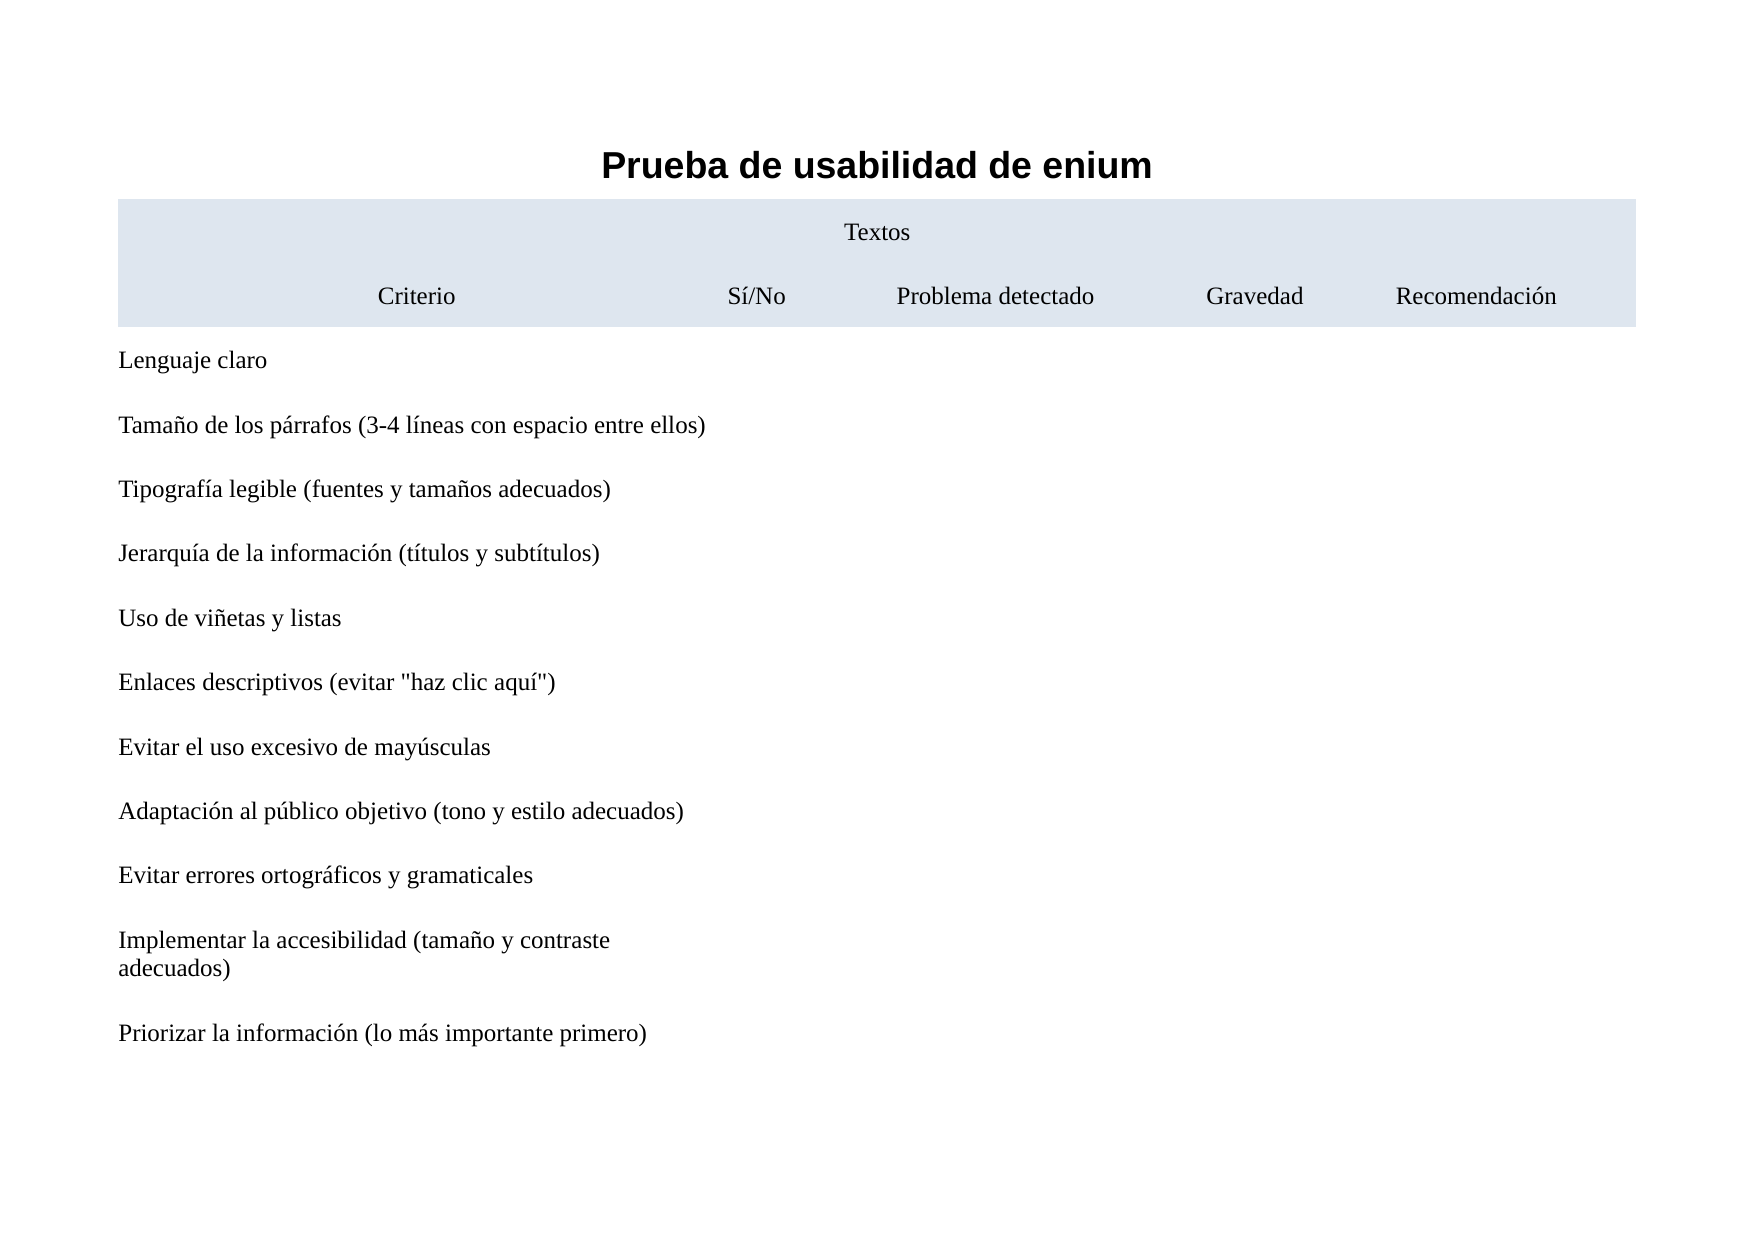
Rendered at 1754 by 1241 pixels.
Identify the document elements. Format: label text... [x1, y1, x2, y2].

table_cell [798, 392, 1193, 456]
table_cell [715, 1000, 798, 1064]
table_cell [1193, 328, 1316, 392]
table_cell [798, 328, 1193, 392]
table_cell [798, 843, 1193, 907]
table_cell [798, 456, 1193, 521]
table_cell [1316, 714, 1636, 778]
table_cell Uso de viñetas y listas [118, 585, 715, 649]
table_cell Gravedad [1193, 263, 1316, 327]
table_cell Sí/No [715, 263, 798, 327]
subtitle Prueba de usabilidad de enium [118, 143, 1636, 186]
table_cell [1316, 778, 1636, 842]
table_cell [1193, 1000, 1316, 1064]
table_cell [1316, 649, 1636, 714]
table_cell [1316, 328, 1636, 392]
table_cell Recomendación [1316, 263, 1636, 327]
table_cell [1193, 907, 1316, 1000]
table_cell [715, 843, 798, 907]
table_cell [1316, 521, 1636, 585]
table_cell [715, 328, 798, 392]
table_cell [1316, 907, 1636, 1000]
table_cell [715, 585, 798, 649]
table_cell [1193, 778, 1316, 842]
table_cell [715, 778, 798, 842]
table_cell [1193, 585, 1316, 649]
table_cell Jerarquía de la información (títulos y subtítulos) [118, 521, 715, 585]
table_cell [798, 714, 1193, 778]
table_cell [715, 649, 798, 714]
table_cell [715, 907, 798, 1000]
table_cell [1316, 456, 1636, 521]
table_cell Tamaño de los párrafos (3-4 líneas con espacio entre ellos) [118, 392, 715, 456]
table_cell [1193, 392, 1316, 456]
table_cell [1193, 456, 1316, 521]
table_cell [1316, 1000, 1636, 1064]
table_cell [715, 714, 798, 778]
table_cell [1193, 521, 1316, 585]
table_cell [798, 649, 1193, 714]
table_cell [798, 1000, 1193, 1064]
table_cell Adaptación al público objetivo (tono y estilo adecuados) [118, 778, 715, 842]
table_cell [1316, 392, 1636, 456]
table_header Textos [118, 199, 1636, 263]
table_cell [1193, 649, 1316, 714]
table_cell Enlaces descriptivos (evitar "haz clic aquí") [118, 649, 715, 714]
table_cell [715, 456, 798, 521]
table_cell Lenguaje claro [118, 328, 715, 392]
table_cell [1193, 843, 1316, 907]
table_cell Criterio [118, 263, 715, 327]
table_cell Evitar errores ortográficos y gramaticales [118, 843, 715, 907]
table_cell [1316, 843, 1636, 907]
table_cell [715, 392, 798, 456]
table_cell [798, 907, 1193, 1000]
table_cell [1316, 585, 1636, 649]
table_cell Priorizar la información (lo más importante primero) [118, 1000, 715, 1064]
table_cell [798, 521, 1193, 585]
table_cell Tipografía legible (fuentes y tamaños adecuados) [118, 456, 715, 521]
table_cell Problema detectado [798, 263, 1193, 327]
table_cell [1193, 714, 1316, 778]
table_cell [798, 585, 1193, 649]
table_cell [798, 778, 1193, 842]
table_cell [715, 521, 798, 585]
table_cell Evitar el uso excesivo de mayúsculas [118, 714, 715, 778]
table_cell Implementar la accesibilidad (tamaño y contraste adecuados) [118, 907, 715, 1000]
